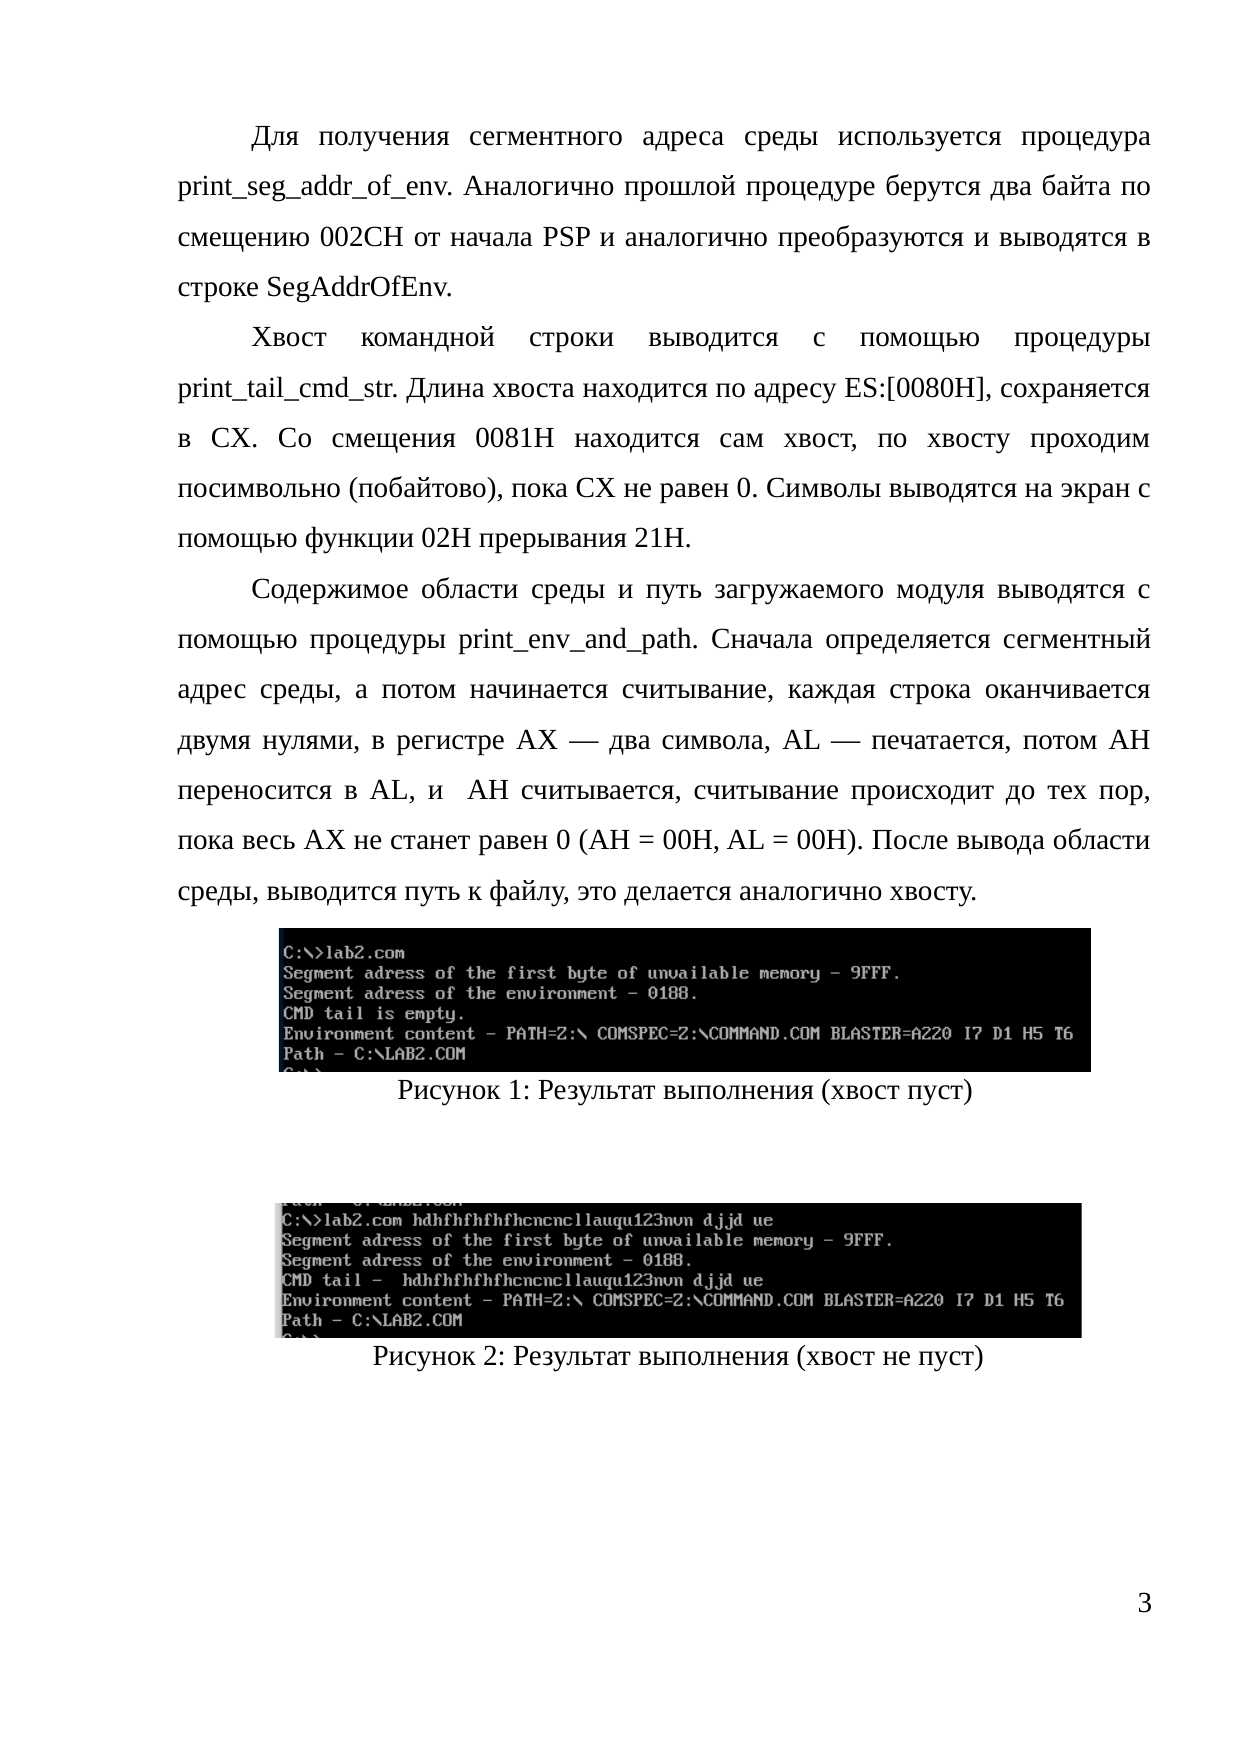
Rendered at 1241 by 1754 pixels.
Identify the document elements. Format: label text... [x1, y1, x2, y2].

text Содержимое области среды и путь загружаемого модуля выводятся с помощью процедуры print_env_and_path. Сначала определяется сегментный адрес среды, а потом начинается считывание, каждая строка оканчивается двумя нулями, в регистре AX — два символа, AL — печатается, потом AH переносится в AL, и AH считывается, считывание происходит до тех пор, пока весь AX не станет равен 0 (AH = 00H, AL = 00H). После вывода области среды, выводится путь к файлу, это делается аналогично хвосту. [177, 571, 1152, 906]
text Хвост командной строки выводится с помощью процедуры print_tail_cmd_str. Длина хвоста находится по адресу ES:[0080H], сохраняется в CX. Со смещения 0081H находится сам хвост, по хвосту проходим посимвольно (побайтово), пока CX не равен 0. Символы выводятся на экран с помощью функции 02H прерывания 21H. [177, 319, 1152, 554]
picture [775, 1203, 1082, 1326]
picture [783, 928, 1091, 1059]
text Рисунок 2: Результат выполнения (хвост не пуст) [274, 1203, 1082, 1371]
text Рисунок 1: Результат выполнения (хвост пуст) [279, 929, 1091, 1105]
text Для получения сегментного адреса среды используется процедура print_seg_addr_of_env. Аналогично прошлой процедуре берутся два байта по смещению 002CH от начала PSP и аналогично преобразуются и выводятся в строке SegAddrOfEnv. [177, 118, 1152, 303]
